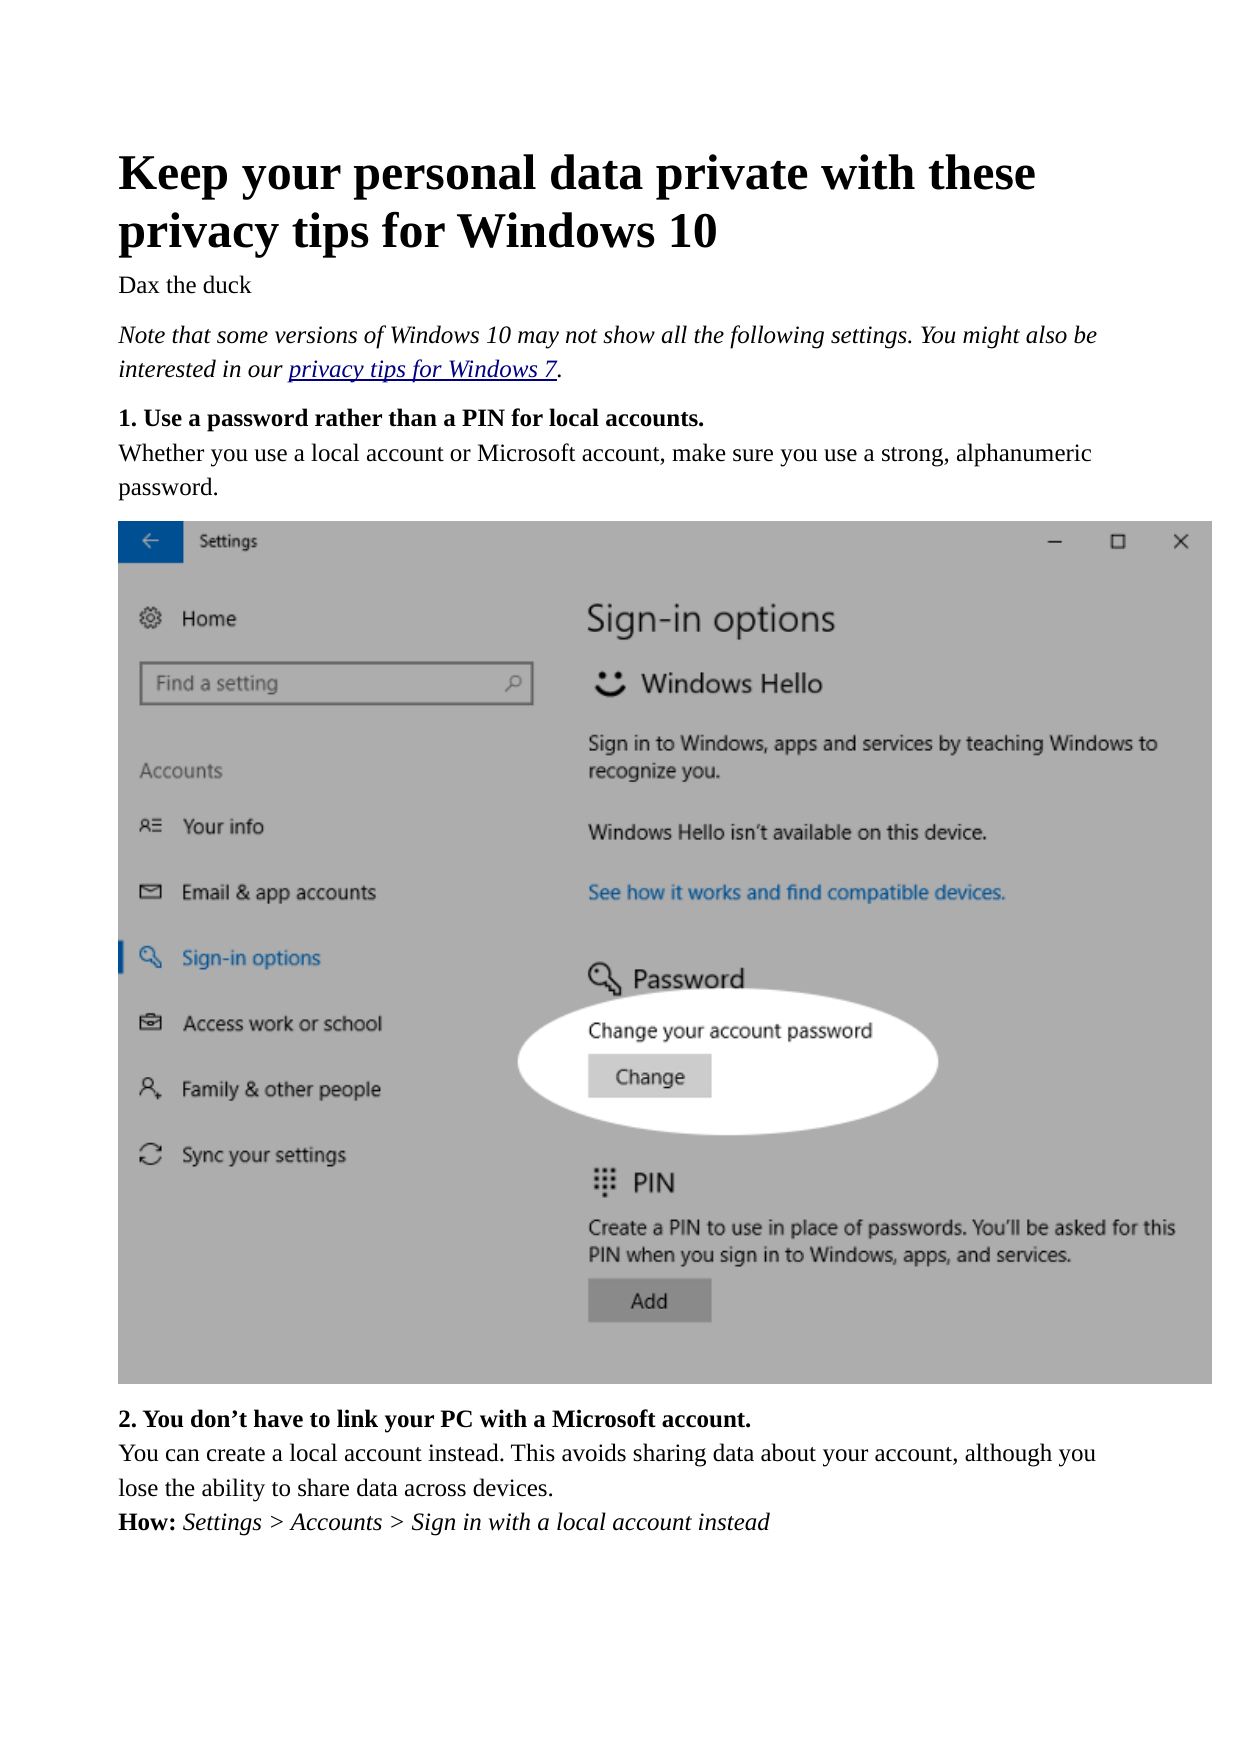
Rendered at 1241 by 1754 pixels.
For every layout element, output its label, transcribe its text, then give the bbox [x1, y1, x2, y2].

text 1. Use a password rather than a PIN for local accounts. Whether you use a local account or Microsoft account, make sure you use a strong, alphanumeric password. [118, 403, 1122, 501]
text Note that some versions of Windows 10 may not show all the following settings. You might also be interested in our privacy tips for Windows 7. [118, 320, 1122, 383]
subtitle Keep your personal data private with these privacy tips for Windows 10 [118, 143, 1122, 258]
text Dax the duck [118, 271, 1122, 299]
text 2. You don’t have to link your PC with a Microsoft account. You can create a local account instead. This avoids sharing data about your account, although you lose the ability to share data across devices. How: Settings > Accounts > Sign in with a local account instead [118, 1404, 1122, 1536]
picture [118, 521, 1212, 1384]
